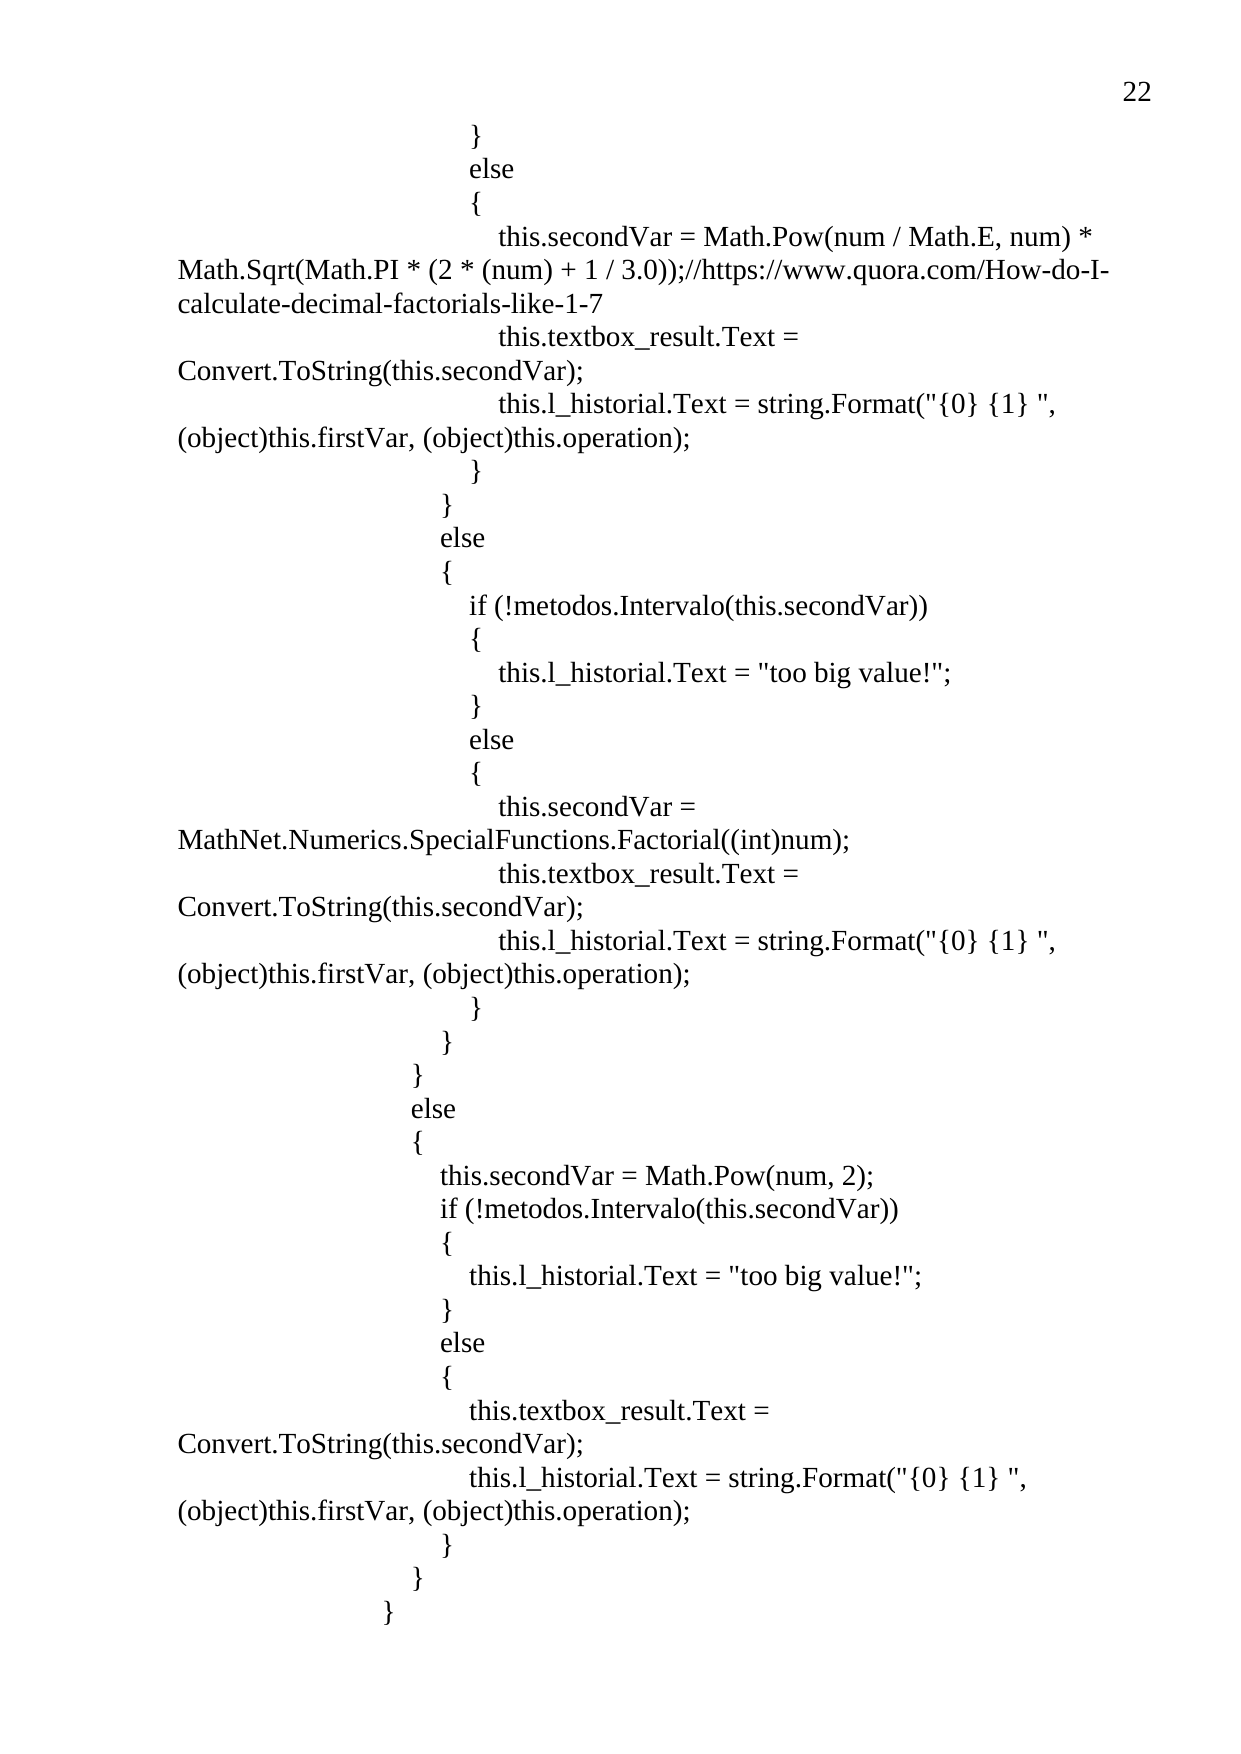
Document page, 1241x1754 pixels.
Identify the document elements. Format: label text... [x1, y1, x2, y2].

text this.secondVar = Math.Pow(num / Math.E, num) * Math.Sqrt(Math.PI * (2 * (num) + 1 / 3.0));//https://www.quora.com/How-do-I-calculate-decimal-factorials-like-1-7 [177, 219, 1152, 319]
text } [177, 1594, 1152, 1627]
text { [177, 185, 1152, 219]
text { [177, 554, 1152, 588]
text this.textbox_result.Text = Convert.ToString(this.secondVar); [177, 319, 1152, 386]
text } [177, 1560, 1152, 1594]
text } [177, 990, 1152, 1024]
text else [177, 1091, 1152, 1124]
text } [177, 118, 1152, 152]
text { [177, 1124, 1152, 1158]
text this.textbox_result.Text = Convert.ToString(this.secondVar); [177, 1393, 1152, 1460]
text } [177, 1527, 1152, 1560]
text } [177, 688, 1152, 722]
text } [177, 1024, 1152, 1057]
text this.l_historial.Text = string.Format("{0} {1} ", (object)this.firstVar, (object)this.operation); [177, 1460, 1152, 1527]
text { [177, 755, 1152, 789]
text this.l_historial.Text = "too big value!"; [177, 655, 1152, 688]
text { [177, 1225, 1152, 1258]
text else [177, 521, 1152, 554]
text this.textbox_result.Text = Convert.ToString(this.secondVar); [177, 856, 1152, 923]
text this.l_historial.Text = string.Format("{0} {1} ", (object)this.firstVar, (object)this.operation); [177, 386, 1152, 453]
text } [177, 1292, 1152, 1326]
text { [177, 621, 1152, 655]
text } [177, 487, 1152, 521]
text } [177, 453, 1152, 487]
text this.secondVar = Math.Pow(num, 2); [177, 1158, 1152, 1191]
text this.l_historial.Text = "too big value!"; [177, 1258, 1152, 1292]
text this.secondVar = MathNet.Numerics.SpecialFunctions.Factorial((int)num); [177, 789, 1152, 856]
text } [177, 1057, 1152, 1091]
text if (!metodos.Intervalo(this.secondVar)) [177, 588, 1152, 621]
text { [177, 1359, 1152, 1393]
text else [177, 152, 1152, 185]
text else [177, 1326, 1152, 1359]
text this.l_historial.Text = string.Format("{0} {1} ", (object)this.firstVar, (object)this.operation); [177, 923, 1152, 990]
text if (!metodos.Intervalo(this.secondVar)) [177, 1191, 1152, 1225]
text else [177, 722, 1152, 755]
